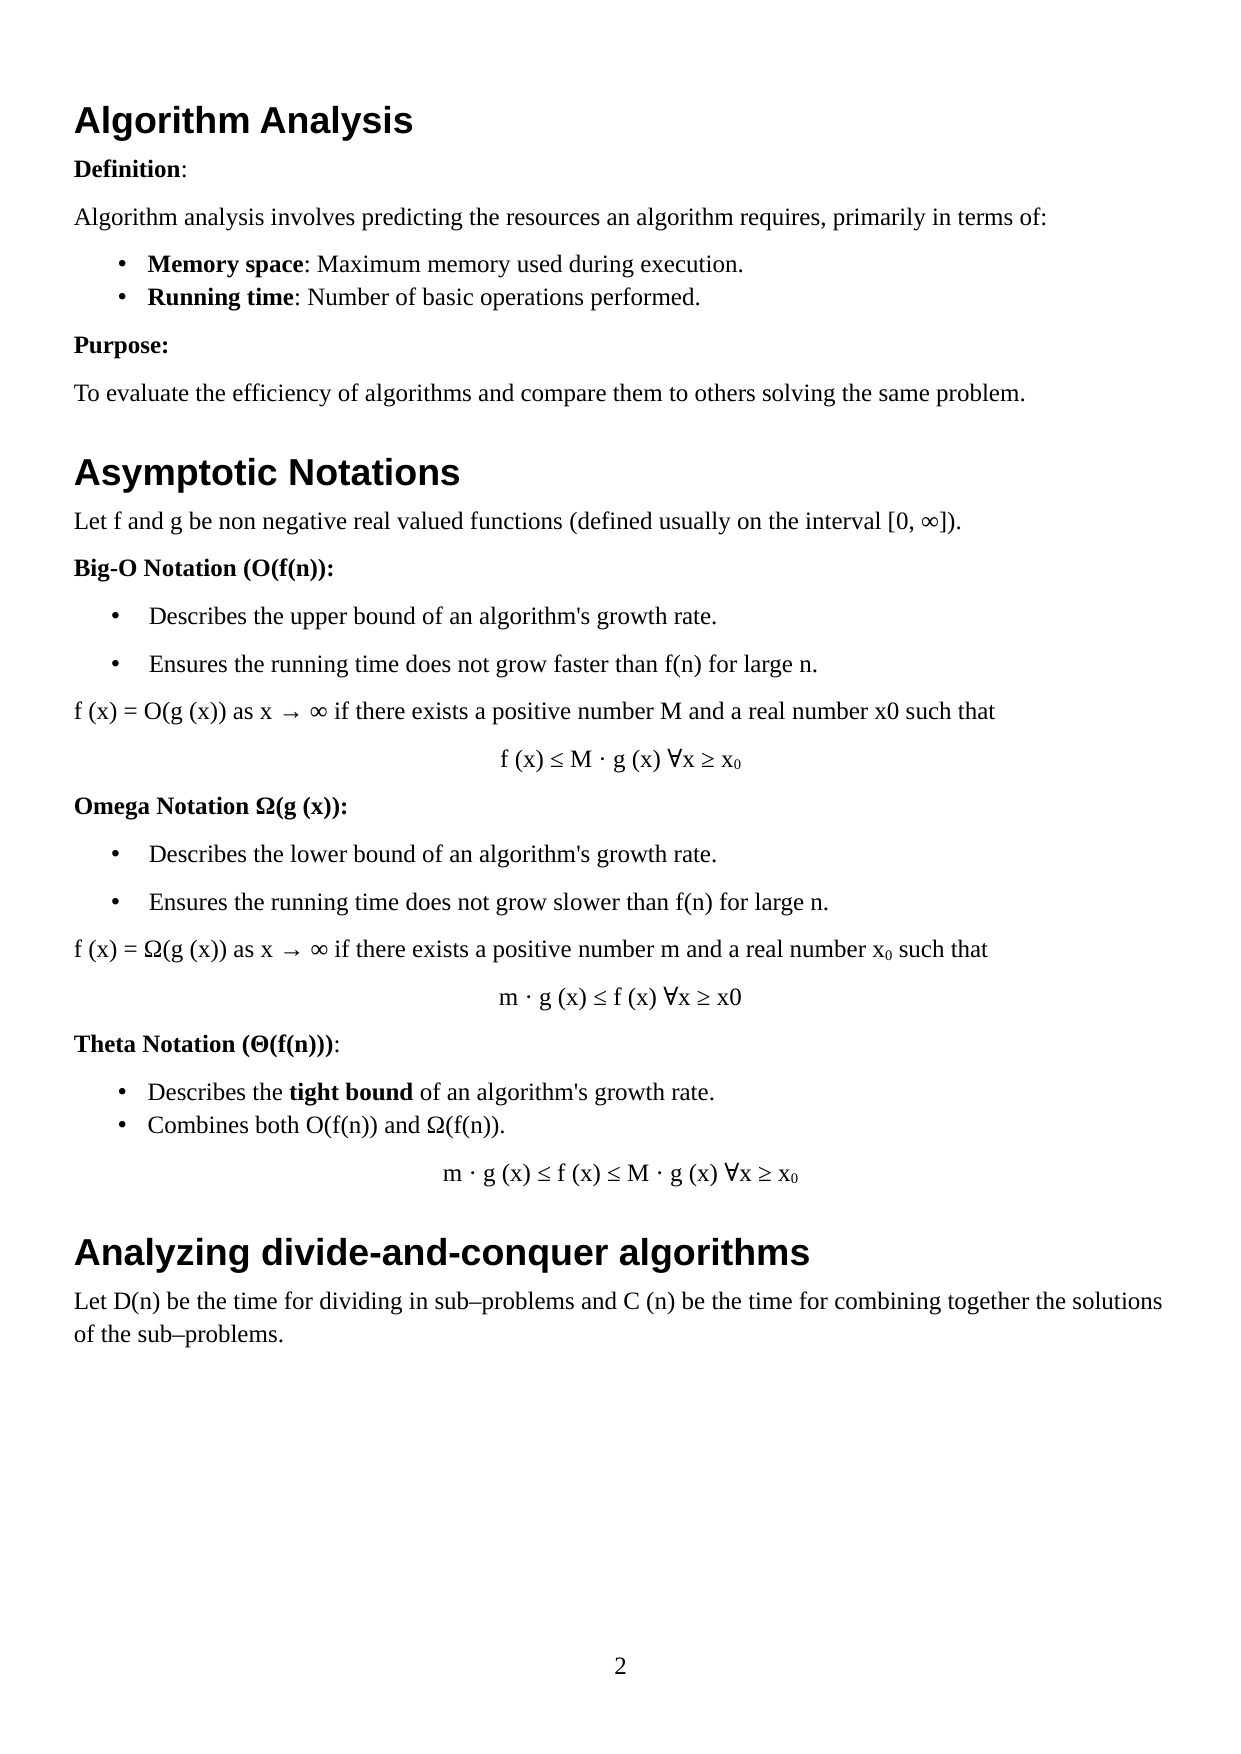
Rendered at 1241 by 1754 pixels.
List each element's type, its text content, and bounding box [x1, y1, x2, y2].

text f (x) ≤ M · g (x) ∀x ≥ x0 [73, 744, 1167, 773]
text Omega Notation Ω(g (x)): [73, 791, 1167, 820]
text Theta Notation (Θ(f(n))): [73, 1029, 1167, 1058]
list Ensures the running time does not grow slower than f(n) for large n. [111, 887, 1167, 915]
text Algorithm analysis involves predicting the resources an algorithm requires, primarily in terms of: [73, 202, 1167, 231]
list Combines both O(f(n)) and Ω(f(n)). [118, 1110, 1167, 1139]
list Memory space: Maximum memory used during execution. [118, 249, 1167, 278]
text m · g (x) ≤ f (x) ≤ M · g (x) ∀x ≥ x0 [73, 1158, 1167, 1186]
list Ensures the running time does not grow faster than f(n) for large n. [111, 649, 1167, 677]
text Let f and g be non negative real valued functions (defined usually on the interval [0, ∞]). [73, 506, 1167, 534]
text Purpose: [73, 330, 1167, 359]
text f (x) = O(g (x)) as x → ∞ if there exists a positive number M and a real number x0 such that [73, 696, 1167, 725]
text Big-O Notation (O(f(n)): [73, 553, 1167, 582]
subtitle Algorithm Analysis [73, 98, 1167, 142]
list Describes the lower bound of an algorithm's growth rate. [111, 839, 1167, 868]
text To evaluate the efficiency of algorithms and compare them to others solving the same problem. [73, 378, 1167, 406]
list Describes the tight bound of an algorithm's growth rate. [118, 1077, 1167, 1106]
text Definition: [73, 154, 1167, 183]
list Running time: Number of basic operations performed. [118, 282, 1167, 311]
text m · g (x) ≤ f (x) ∀x ≥ x0 [73, 982, 1167, 1011]
subtitle Asymptotic Notations [73, 450, 1167, 493]
subtitle Analyzing divide-and-conquer algorithms [73, 1230, 1167, 1273]
text f (x) = Ω(g (x)) as x → ∞ if there exists a positive number m and a real number x0 such that [73, 934, 1167, 963]
list Describes the upper bound of an algorithm's growth rate. [111, 601, 1167, 630]
text Let D(n) be the time for dividing in sub–problems and C (n) be the time for combining together the solutions of the sub–problems. [73, 1286, 1167, 1348]
